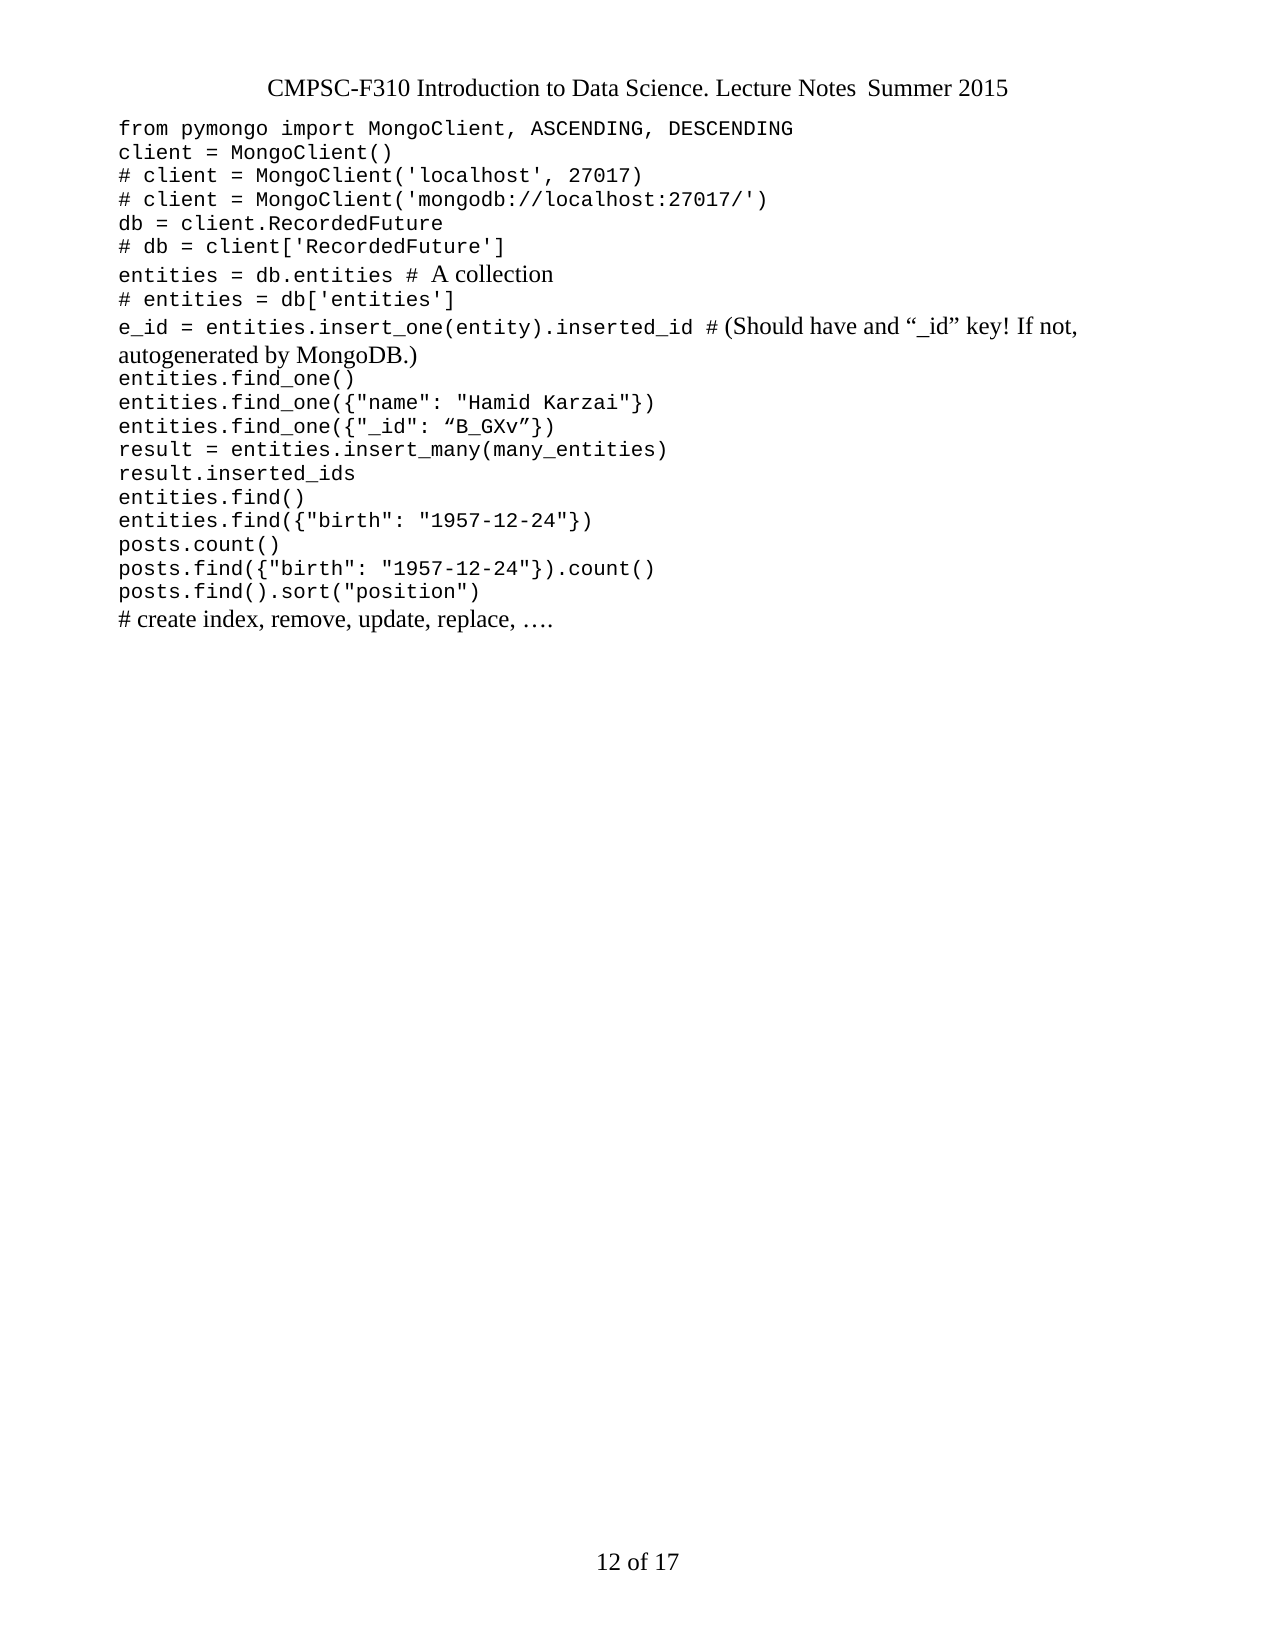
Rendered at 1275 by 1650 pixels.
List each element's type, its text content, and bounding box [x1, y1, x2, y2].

text entities.find_one({"_id": “B_GXv”}) [118, 416, 1157, 439]
text entities.find() [118, 487, 1157, 510]
text posts.find({"birth": "1957-12-24"}).count() [118, 558, 1157, 581]
text entities.find_one({"name": "Hamid Karzai"}) [118, 392, 1157, 416]
text # db = client['RecordedFuture'] [118, 236, 1157, 260]
text entities = db.entities # A collection [118, 260, 1157, 288]
text from pymongo import MongoClient, ASCENDING, DESCENDING [118, 118, 1157, 142]
text e_id = entities.insert_one(entity).inserted_id # (Should have and “_id” key! If not, autogenerated by MongoDB.) [118, 312, 1157, 368]
text db = client.RecordedFuture [118, 213, 1157, 236]
text # entities = db['entities'] [118, 288, 1157, 312]
text entities.find({"birth": "1957-12-24"}) [118, 510, 1157, 534]
text posts.find().sort("position") [118, 581, 1157, 605]
text client = MongoClient() [118, 142, 1157, 165]
text # client = MongoClient('localhost', 27017) [118, 165, 1157, 189]
text result = entities.insert_many(many_entities) [118, 439, 1157, 463]
text entities.find_one() [118, 368, 1157, 392]
text posts.count() [118, 534, 1157, 558]
text # create index, remove, update, replace, …. [118, 605, 1157, 633]
text # client = MongoClient('mongodb://localhost:27017/') [118, 189, 1157, 213]
text result.inserted_ids [118, 463, 1157, 487]
